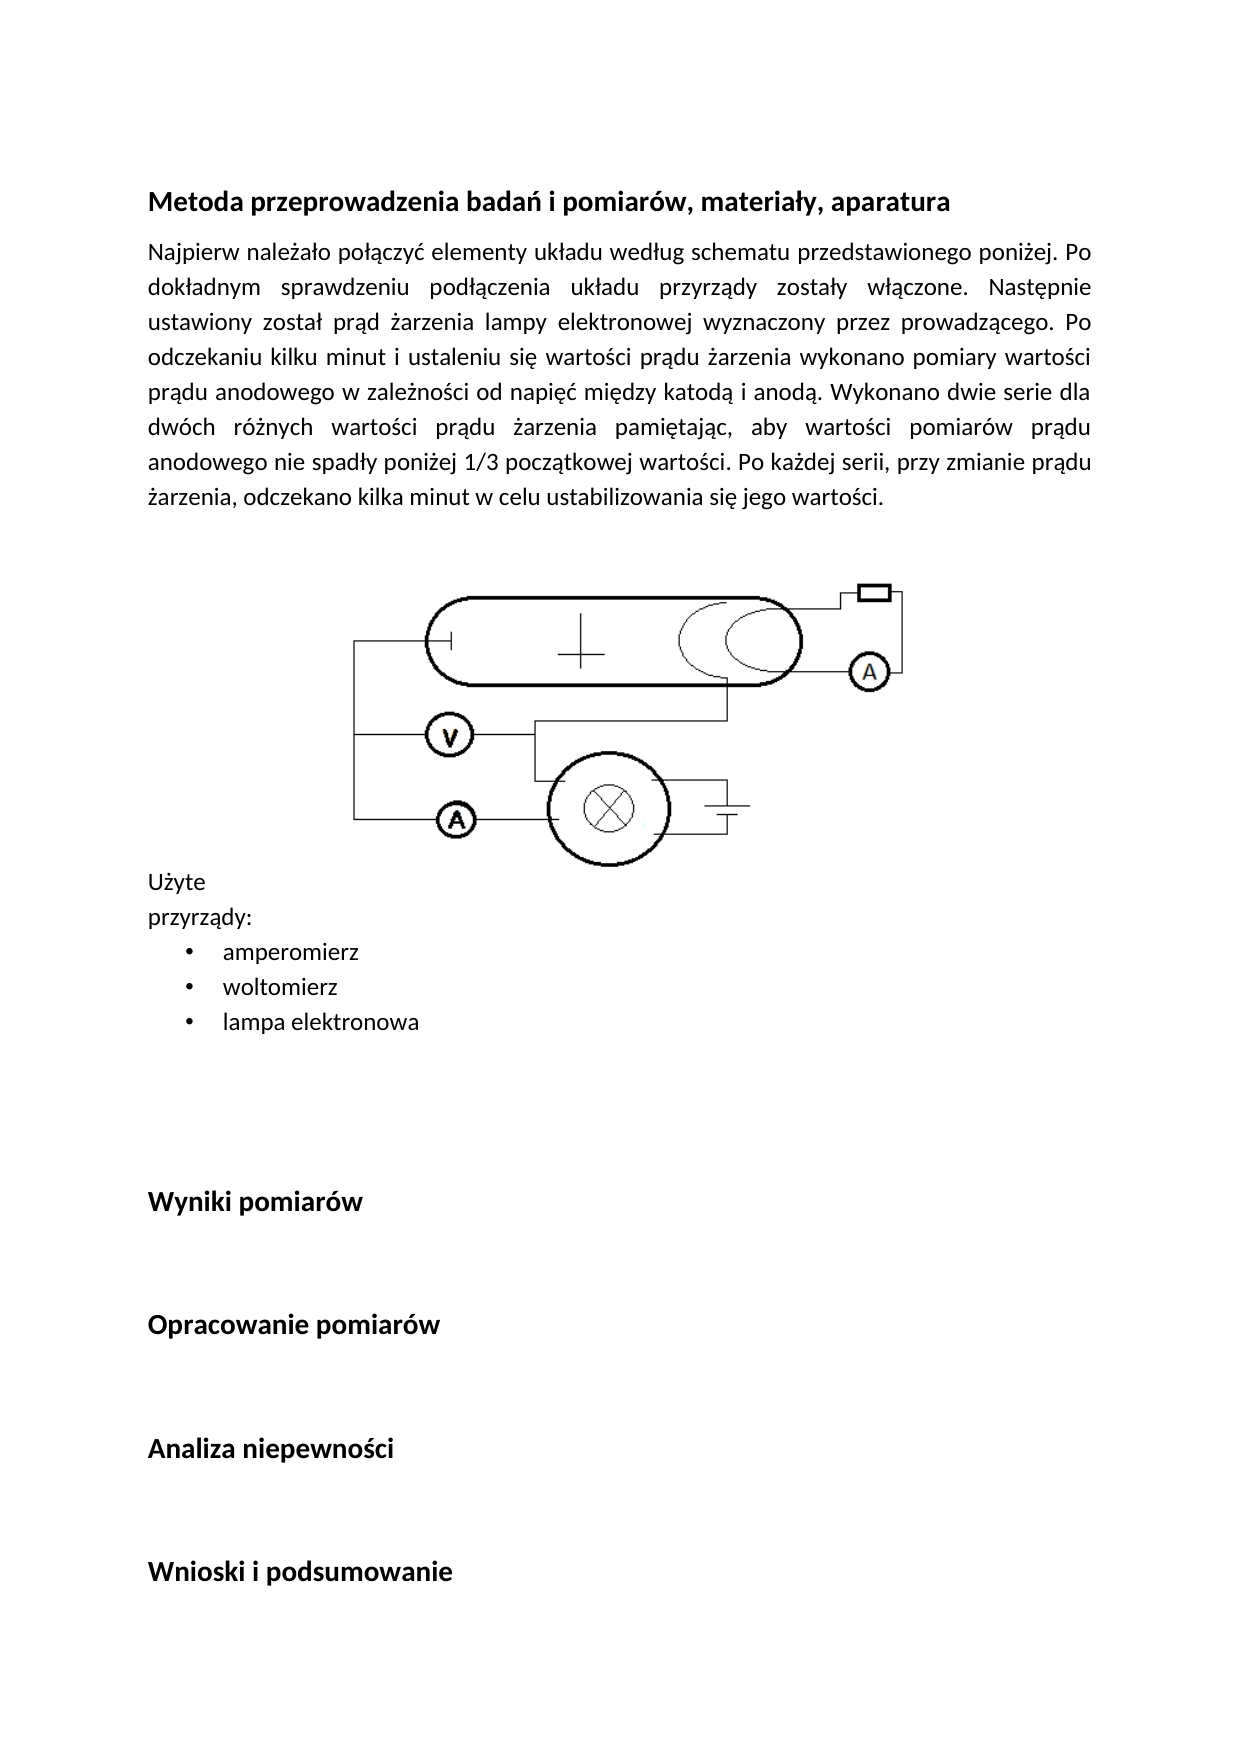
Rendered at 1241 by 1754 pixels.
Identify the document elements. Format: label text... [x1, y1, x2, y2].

picture [313, 551, 927, 891]
text Metoda przeprowadzenia badań i pomiarów, materiały, aparatura [148, 183, 1093, 218]
text Użyte przyrządy: [148, 866, 1093, 932]
text Analiza niepewności [148, 1430, 1093, 1465]
list lampa elektronowa [185, 1006, 1093, 1037]
text Opracowanie pomiarów [148, 1306, 1093, 1342]
text Wnioski i podsumowanie [148, 1553, 1093, 1589]
text Wyniki pomiarów [148, 1183, 1093, 1218]
list amperomierz [185, 936, 1093, 967]
text Najpierw należało połączyć elementy układu według schematu przedstawionego poniżej. Po dokładnym sprawdzeniu podłączenia układu przyrządy zostały włączone. Następnie ustawiony został prąd żarzenia lampy elektronowej wyznaczony przez prowadzącego. Po odczekaniu kilku minut i ustaleniu się wartości prądu żarzenia wykonano pomiary wartości prądu anodowego w zależności od napięć między katodą i anodą. Wykonano dwie serie dla dwóch różnych wartości prądu żarzenia pamiętając, aby wartości pomiarów prądu anodowego nie spadły poniżej 1/3 początkowej wartości. Po każdej serii, przy zmianie prądu żarzenia, odczekano kilka minut w celu ustabilizowania się jego wartości. [148, 236, 1093, 512]
list woltomierz [185, 971, 1093, 1002]
